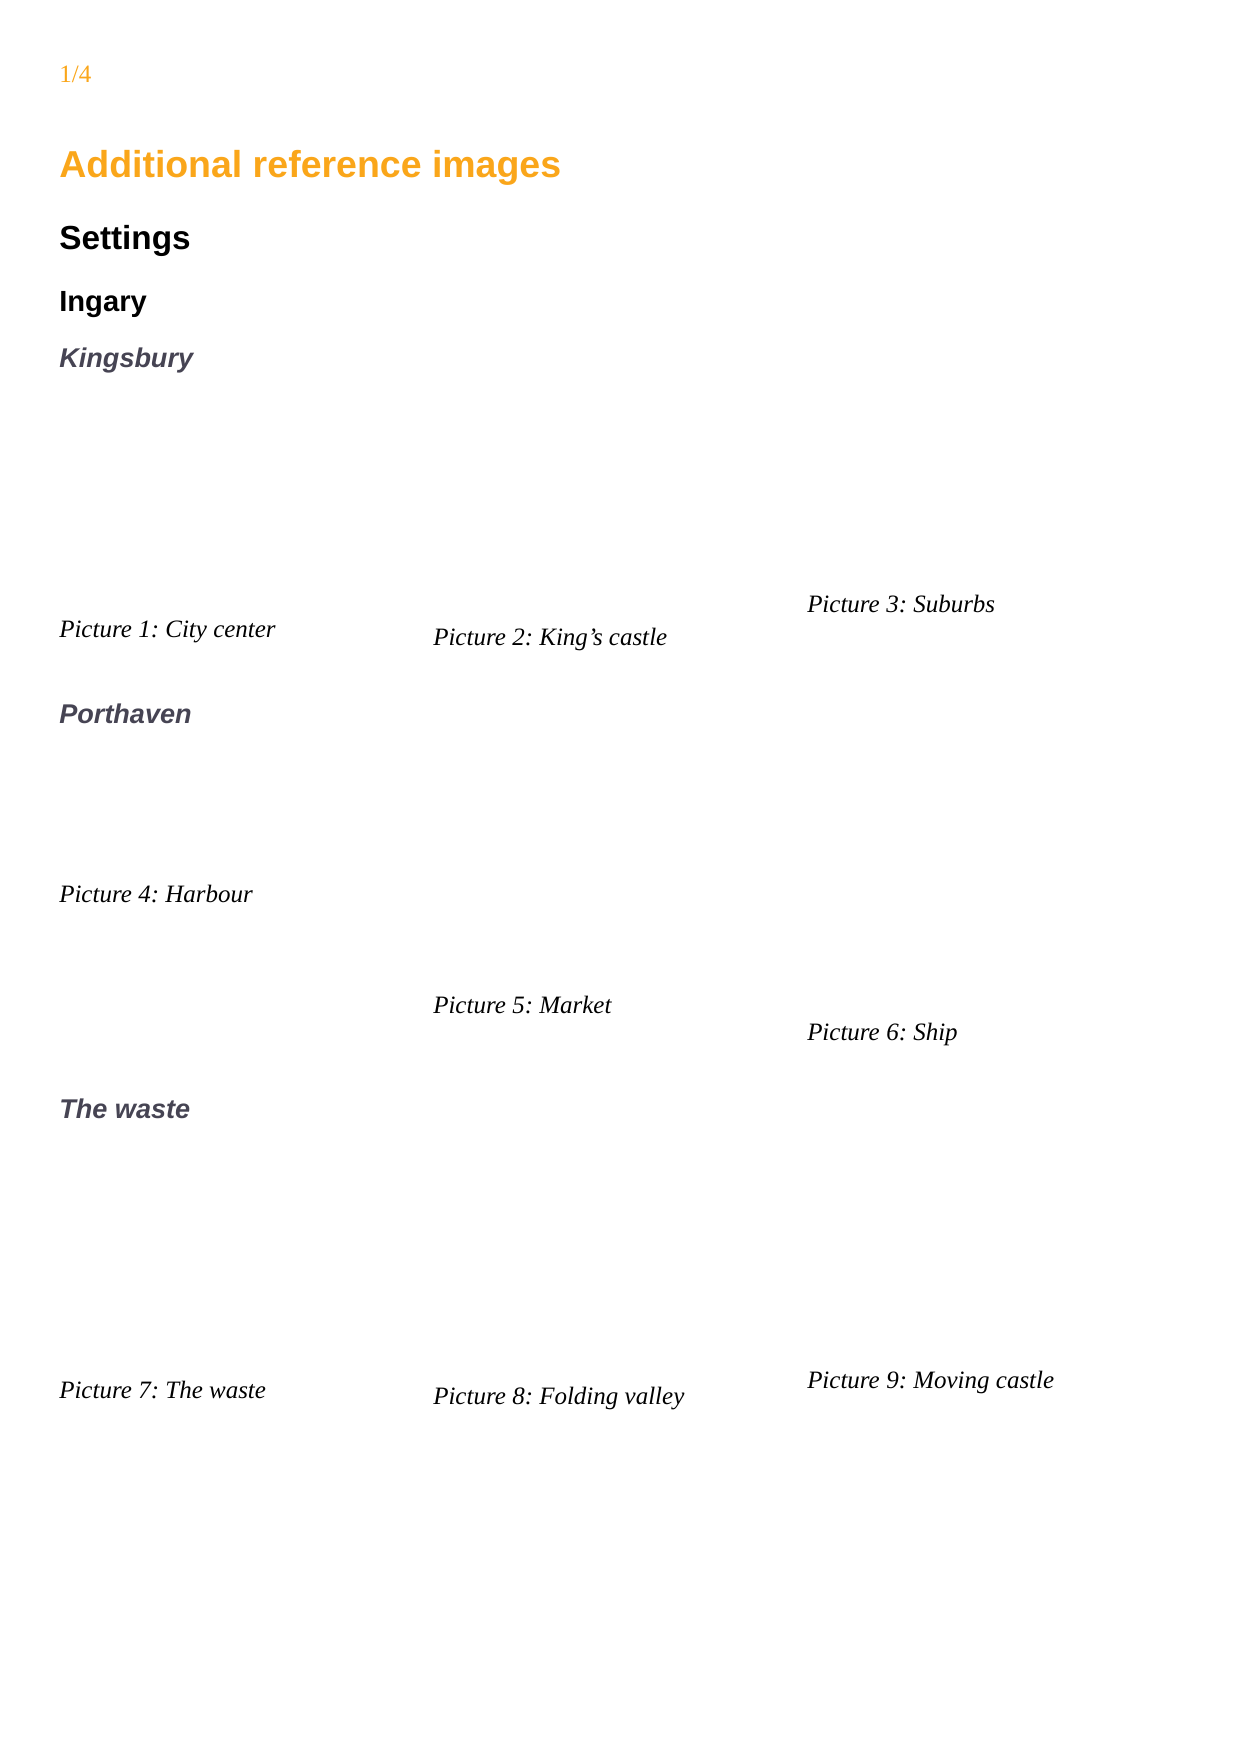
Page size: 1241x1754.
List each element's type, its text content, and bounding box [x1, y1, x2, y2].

table_header [807, 742, 1181, 1081]
table_header [439, 1389, 445, 1396]
table_header [813, 1373, 819, 1380]
table_header [439, 998, 445, 1005]
subtitle The waste [59, 1093, 1181, 1124]
table_header [433, 1137, 807, 1445]
table_header [807, 1137, 1181, 1445]
table_header [433, 742, 807, 1081]
subtitle Ingary [59, 284, 1181, 317]
table_header [65, 1383, 71, 1390]
subtitle Kingsbury [59, 342, 1181, 374]
table_header [433, 386, 807, 686]
table_header [65, 622, 71, 629]
table_header [59, 1137, 433, 1445]
subtitle Additional reference images [59, 142, 1181, 185]
subtitle Porthaven [59, 698, 1181, 729]
table_header [59, 386, 433, 686]
table_header [807, 386, 1181, 686]
table_header [813, 597, 819, 604]
table_header [813, 1025, 819, 1032]
table_header [65, 887, 71, 894]
table_header [59, 742, 433, 1081]
subtitle Settings [59, 218, 1181, 257]
table_header [439, 630, 445, 637]
